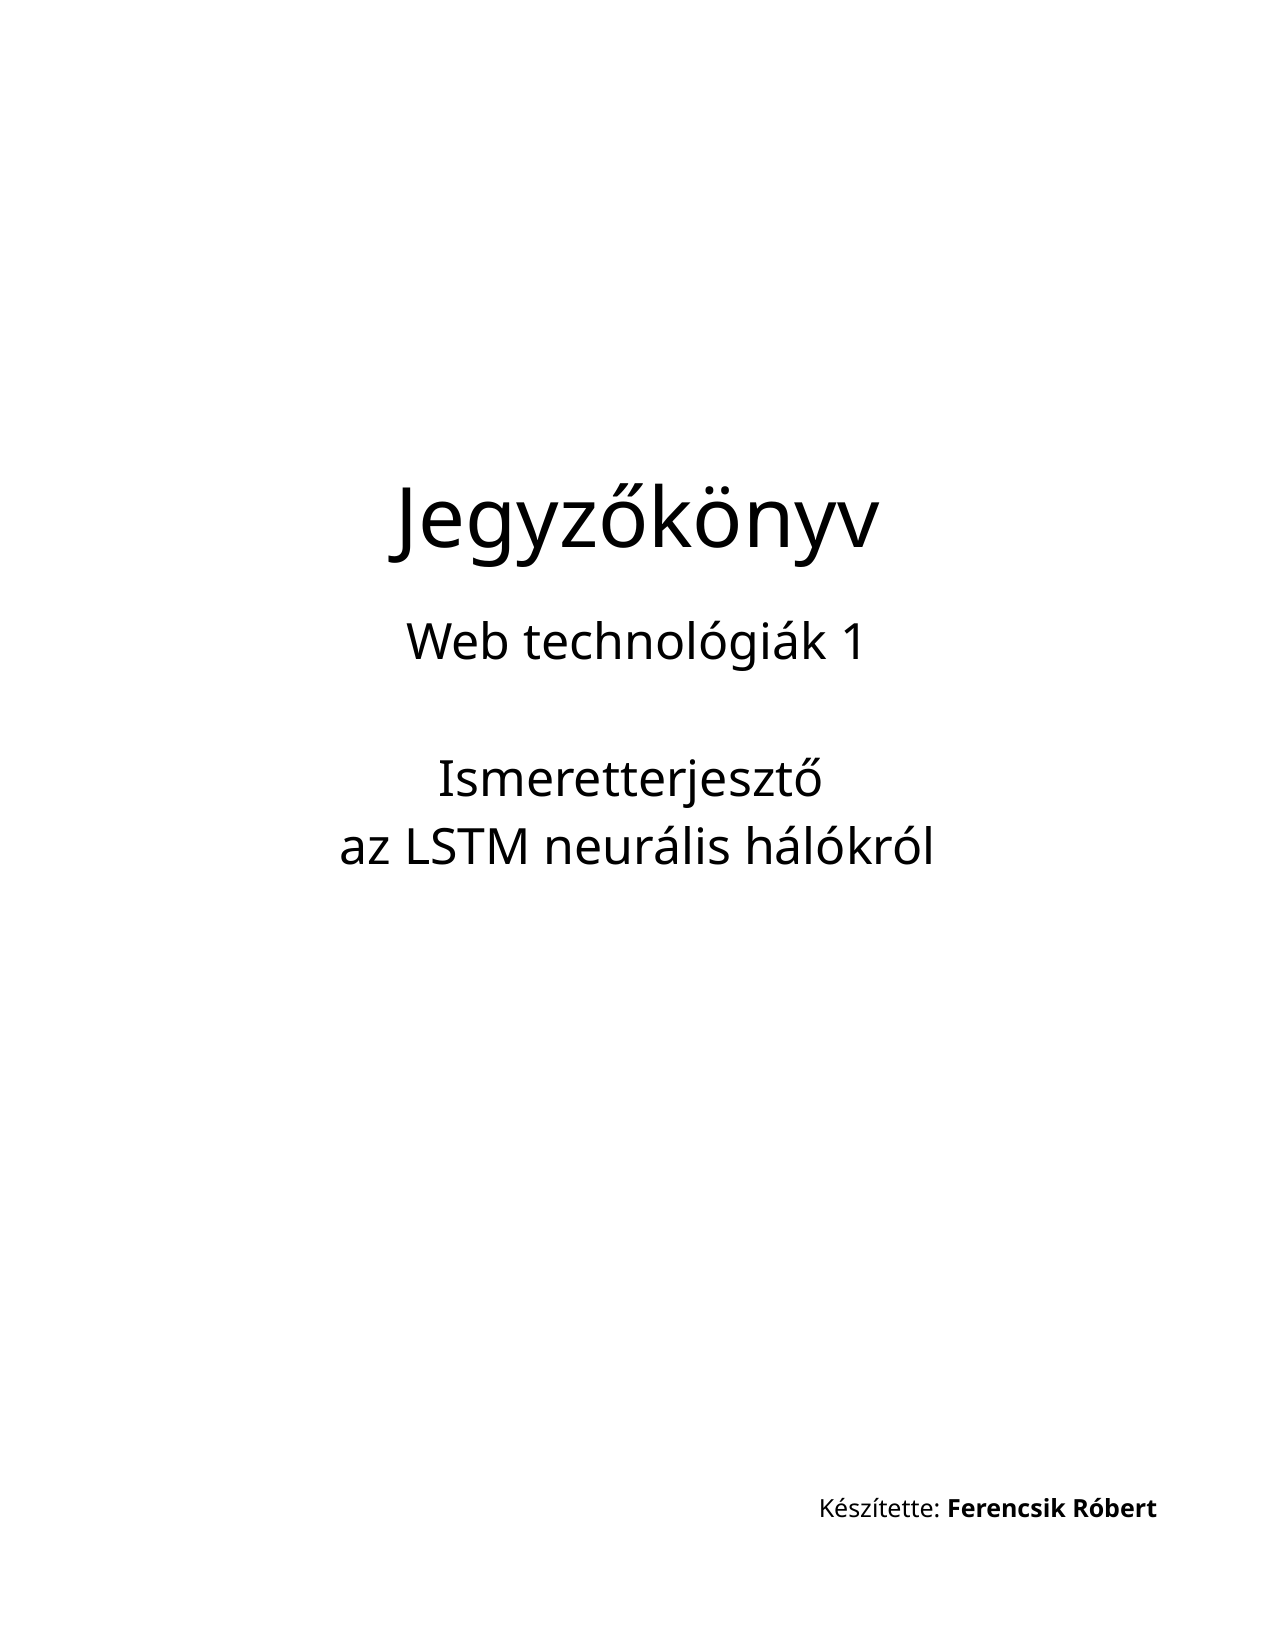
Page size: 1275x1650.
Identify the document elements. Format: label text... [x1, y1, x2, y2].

text Web technológiák 1 [118, 606, 1157, 674]
text Ismeretterjesztő az LSTM neurális hálókról [118, 743, 1157, 879]
text Készítette: Ferencsik Róbert [118, 1490, 1157, 1524]
text Jegyzőkönyv [118, 459, 1157, 572]
